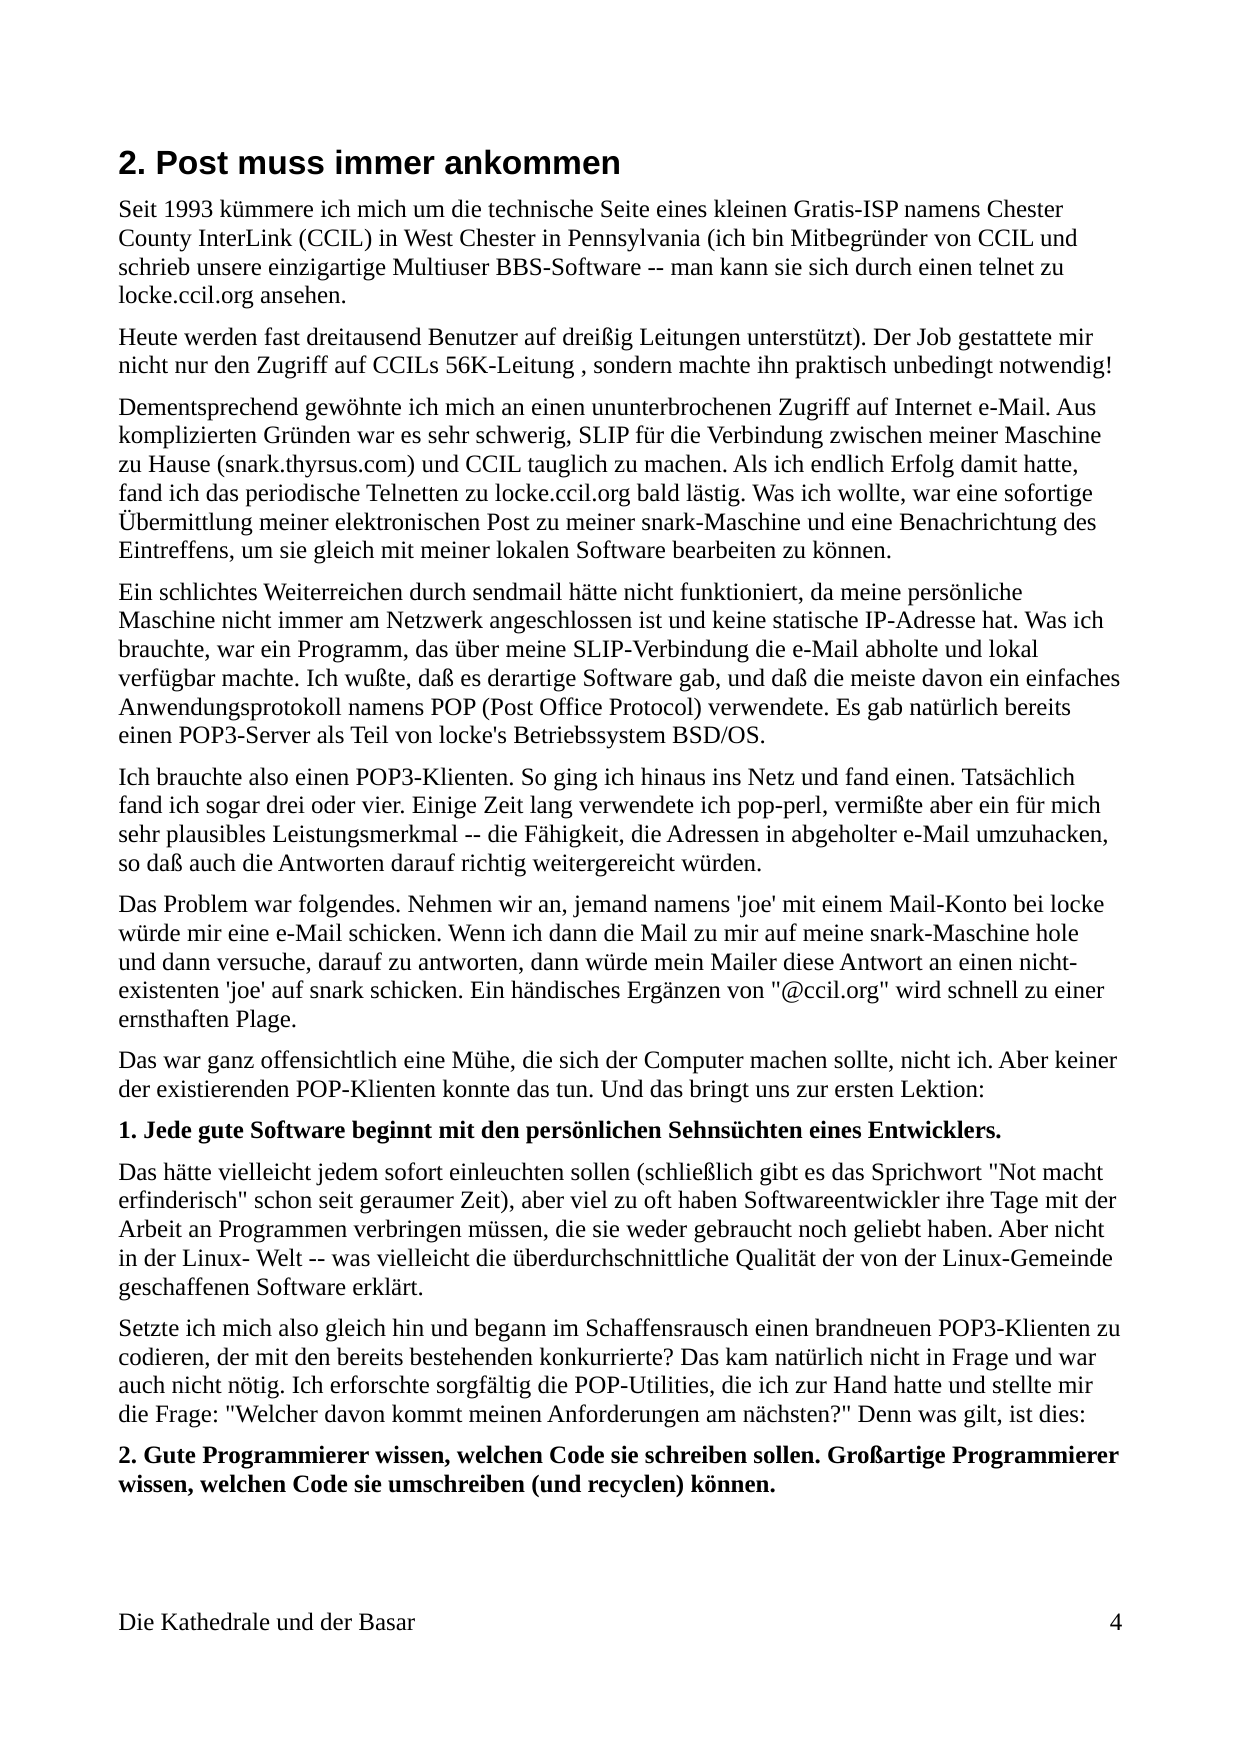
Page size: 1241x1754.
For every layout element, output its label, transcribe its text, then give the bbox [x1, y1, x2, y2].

text Das Problem war folgendes. Nehmen wir an, jemand namens 'joe' mit einem Mail-Konto bei locke würde mir eine e-Mail schicken. Wenn ich dann die Mail zu mir auf meine snark-Maschine hole und dann versuche, darauf zu antworten, dann würde mein Mailer diese Antwort an einen nicht-existenten 'joe' auf snark schicken. Ein händisches Ergänzen von "@ccil.org" wird schnell zu einer ernsthaften Plage. [118, 889, 1122, 1033]
subtitle 2. Post muss immer ankommen [118, 143, 1122, 182]
text Setzte ich mich also gleich hin und begann im Schaffensrausch einen brandneuen POP3-Klienten zu codieren, der mit den bereits bestehenden konkurrierte? Das kam natürlich nicht in Frage und war auch nicht nötig. Ich erforschte sorgfältig die POP-Utilities, die ich zur Hand hatte und stellte mir die Frage: "Welcher davon kommt meinen Anforderungen am nächsten?" Denn was gilt, ist dies: [118, 1313, 1122, 1428]
text Ein schlichtes Weiterreichen durch sendmail hätte nicht funktioniert, da meine persönliche Maschine nicht immer am Netzwerk angeschlossen ist und keine statische IP-Adresse hat. Was ich brauchte, war ein Programm, das über meine SLIP-Verbindung die e-Mail abholte und lokal verfügbar machte. Ich wußte, daß es derartige Software gab, und daß die meiste davon ein einfaches Anwendungsprotokoll namens POP (Post Office Protocol) verwendete. Es gab natürlich bereits einen POP3-Server als Teil von locke's Betriebssystem BSD/OS. [118, 577, 1122, 749]
text Das hätte vielleicht jedem sofort einleuchten sollen (schließlich gibt es das Sprichwort "Not macht erfinderisch" schon seit geraumer Zeit), aber viel zu oft haben Softwareentwickler ihre Tage mit der Arbeit an Programmen verbringen müssen, die sie weder gebraucht noch geliebt haben. Aber nicht in der Linux- Welt -- was vielleicht die überdurchschnittliche Qualität der von der Linux-Gemeinde geschaffenen Software erklärt. [118, 1157, 1122, 1301]
text 1. Jede gute Software beginnt mit den persönlichen Sehnsüchten eines Entwicklers. [118, 1116, 1122, 1144]
text Ich brauchte also einen POP3-Klienten. So ging ich hinaus ins Netz und fand einen. Tatsächlich fand ich sogar drei oder vier. Einige Zeit lang verwendete ich pop-perl, vermißte aber ein für mich sehr plausibles Leistungsmerkmal -- die Fähigkeit, die Adressen in abgeholter e-Mail umzuhacken, so daß auch die Antworten darauf richtig weitergereicht würden. [118, 762, 1122, 877]
text Das war ganz offensichtlich eine Mühe, die sich der Computer machen sollte, nicht ich. Aber keiner der existierenden POP-Klienten konnte das tun. Und das bringt uns zur ersten Lektion: [118, 1046, 1122, 1103]
text Heute werden fast dreitausend Benutzer auf dreißig Leitungen unterstützt). Der Job gestattete mir nicht nur den Zugriff auf CCILs 56K-Leitung , sondern machte ihn praktisch unbedingt notwendig! [118, 322, 1122, 379]
text Dementsprechend gewöhnte ich mich an einen ununterbrochenen Zugriff auf Internet e-Mail. Aus komplizierten Gründen war es sehr schwerig, SLIP für die Verbindung zwischen meiner Maschine zu Hause (snark.thyrsus.com) und CCIL tauglich zu machen. Als ich endlich Erfolg damit hatte, fand ich das periodische Telnetten zu locke.ccil.org bald lästig. Was ich wollte, war eine sofortige Übermittlung meiner elektronischen Post zu meiner snark-Maschine und eine Benachrichtung des Eintreffens, um sie gleich mit meiner lokalen Software bearbeiten zu können. [118, 392, 1122, 564]
text 2. Gute Programmierer wissen, welchen Code sie schreiben sollen. Großartige Programmierer wissen, welchen Code sie umschreiben (und recyclen) können. [118, 1441, 1122, 1498]
text Seit 1993 kümmere ich mich um die technische Seite eines kleinen Gratis-ISP namens Chester County InterLink (CCIL) in West Chester in Pennsylvania (ich bin Mitbegründer von CCIL und schrieb unsere einzigartige Multiuser BBS-Software -- man kann sie sich durch einen telnet zu locke.ccil.org ansehen. [118, 194, 1122, 309]
